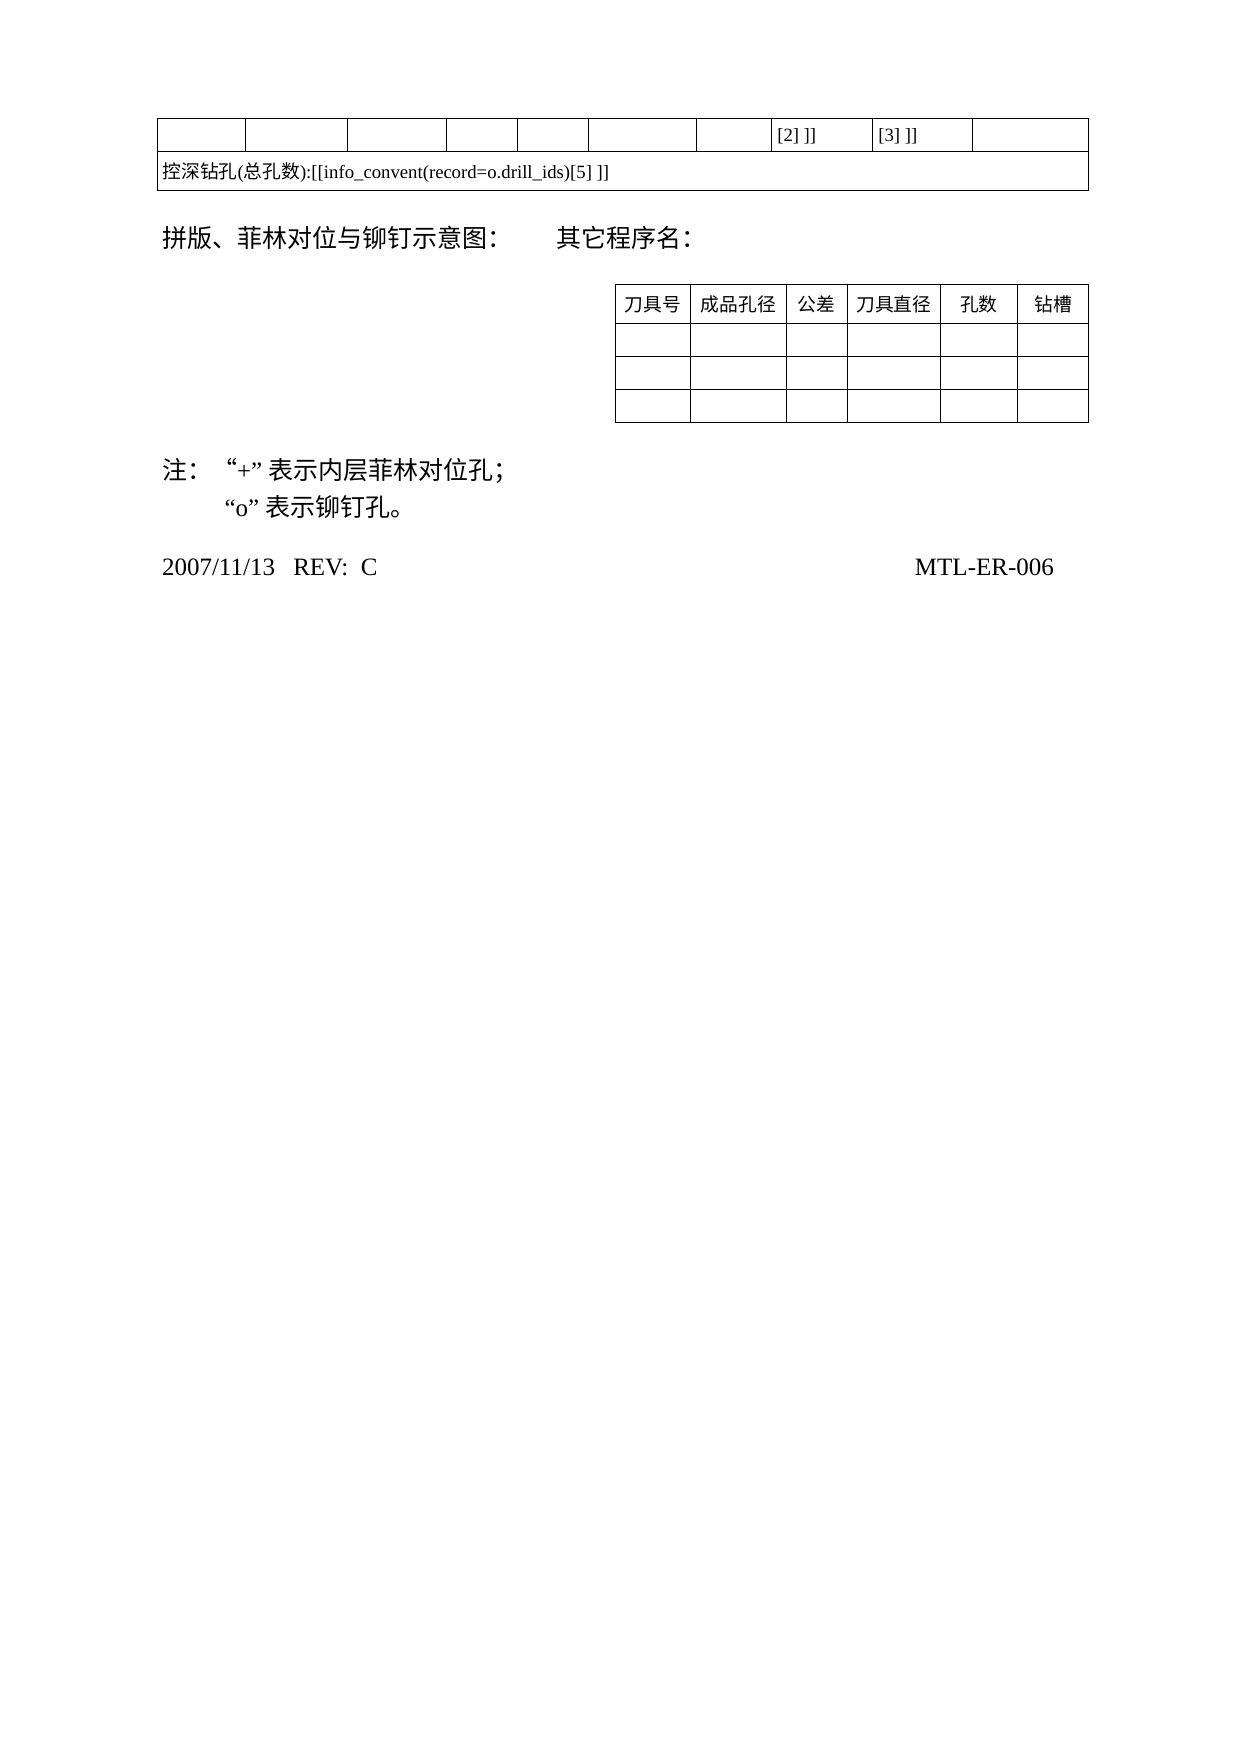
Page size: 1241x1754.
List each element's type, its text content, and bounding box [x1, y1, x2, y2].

table_cell 控深钻孔(总孔数):[[info_convent(record=o.drill_ids)[5] ]] [158, 152, 1088, 190]
table_header 成品孔径 [691, 285, 786, 323]
table_header 公差 [787, 285, 847, 323]
table_cell [1018, 324, 1088, 356]
table_cell [691, 390, 786, 422]
table_cell [691, 324, 786, 356]
table_cell [616, 357, 690, 389]
table_cell [1018, 390, 1088, 422]
text 注：“+” 表示内层菲林对位孔； [118, 451, 1122, 487]
table_cell [787, 324, 847, 356]
table_cell [941, 357, 1017, 389]
table_cell [697, 119, 771, 151]
table_header 钻槽 [1018, 285, 1088, 323]
table_cell [848, 324, 940, 356]
table_cell [787, 390, 847, 422]
table_cell [691, 357, 786, 389]
table_cell [246, 119, 347, 151]
table_cell [2] ]] [772, 119, 872, 151]
table_header 孔数 [941, 285, 1017, 323]
table_cell [848, 357, 940, 389]
table_cell [447, 119, 517, 151]
table_cell [941, 390, 1017, 422]
table_cell [3] ]] [873, 119, 972, 151]
table_cell [616, 324, 690, 356]
table_cell [941, 324, 1017, 356]
table_cell [848, 390, 940, 422]
table_cell [1018, 357, 1088, 389]
table_cell [348, 119, 446, 151]
text 2007/11/13 REV: C MTL-ER-006 [118, 552, 1122, 581]
table_cell [787, 357, 847, 389]
table_cell [518, 119, 588, 151]
table_cell [158, 119, 245, 151]
text “o” 表示铆钉孔。 [118, 487, 1122, 523]
table_cell [589, 119, 696, 151]
table_cell [973, 119, 1088, 151]
text 拼版、菲林对位与铆钉示意图： 其它程序名： [118, 219, 1122, 255]
table_header 刀具号 [616, 285, 690, 323]
table_cell [616, 390, 690, 422]
table_header 刀具直径 [848, 285, 940, 323]
